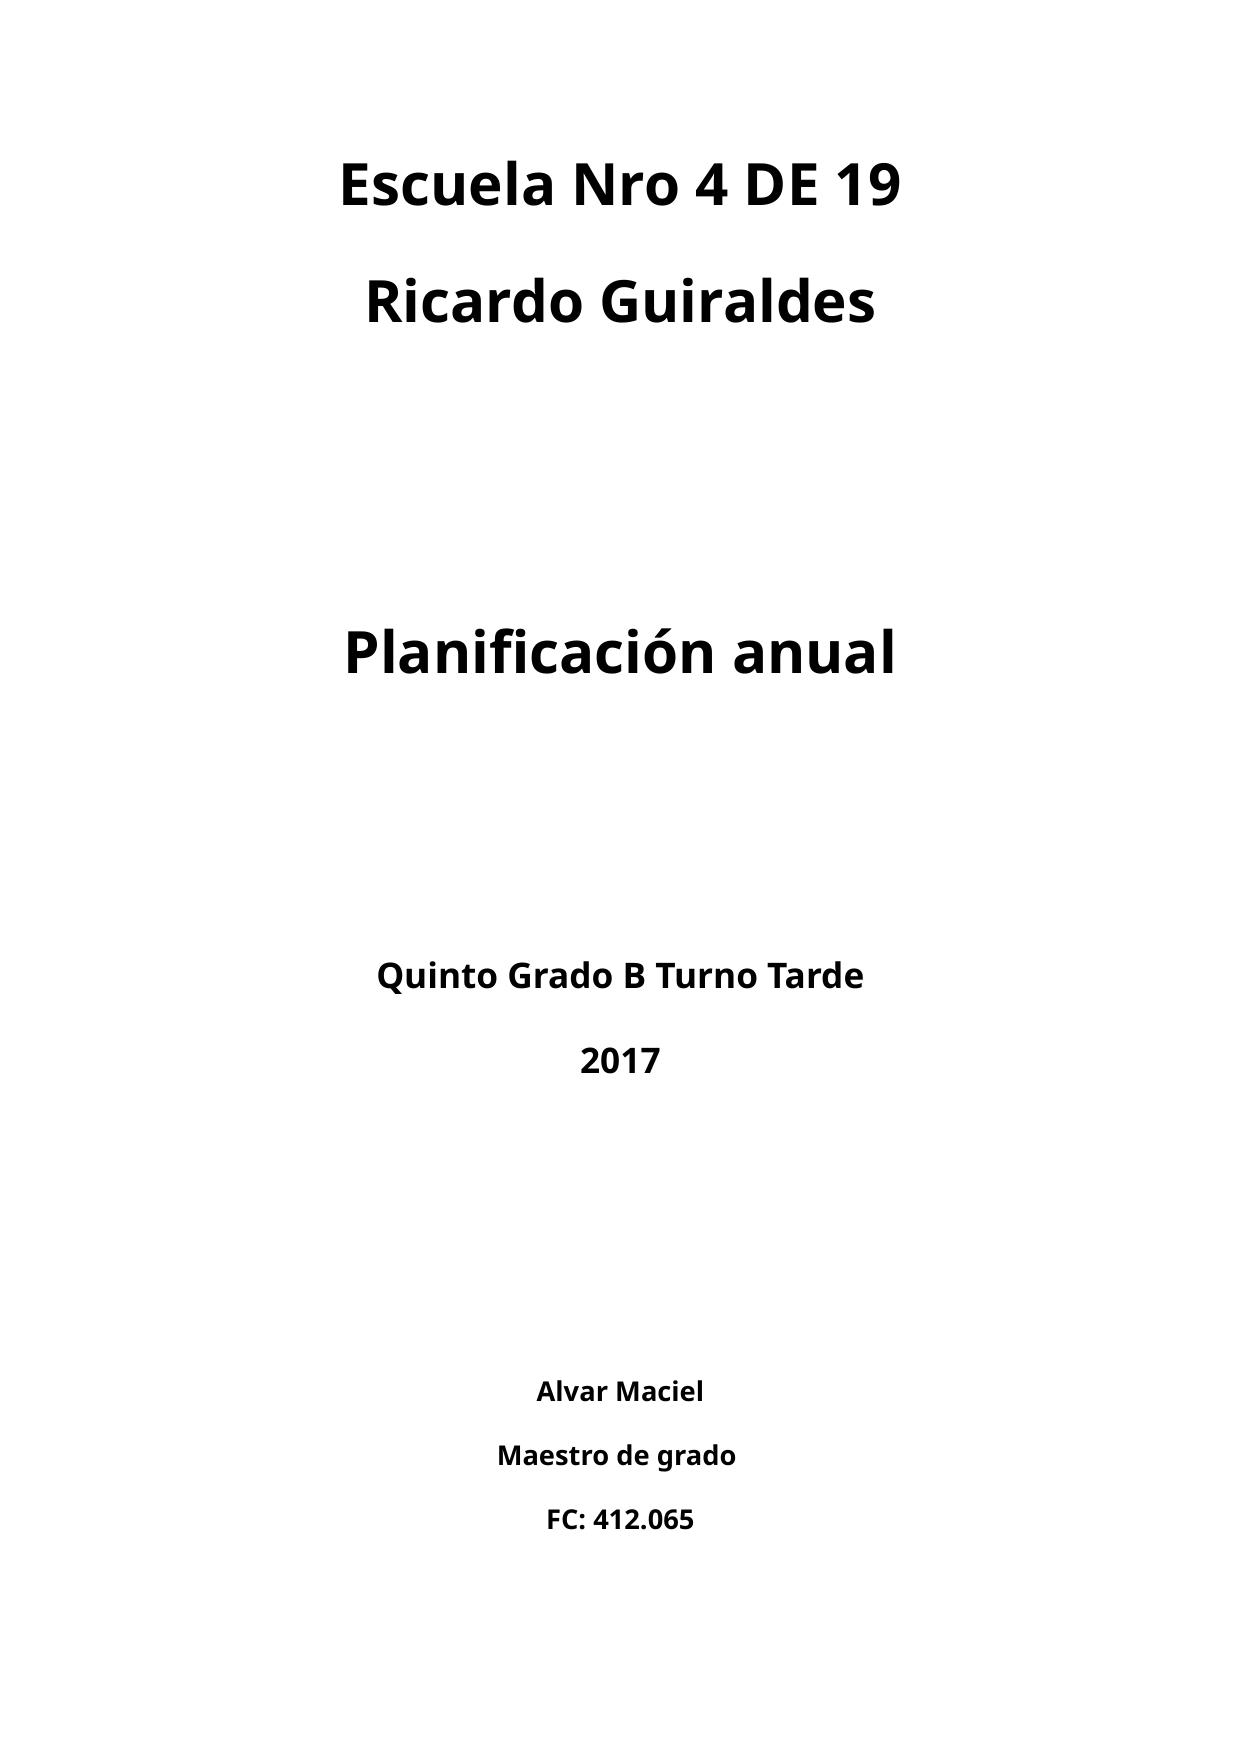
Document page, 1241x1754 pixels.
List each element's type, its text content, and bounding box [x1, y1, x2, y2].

subtitle 2017 [118, 1036, 1122, 1084]
title Planificación anual [118, 611, 1122, 691]
subtitle Quinto Grado B Turno Tarde [118, 951, 1122, 999]
title Ricardo Guiraldes [118, 260, 1122, 339]
subtitle FC: 412.065 [118, 1500, 1122, 1537]
subtitle Alvar Maciel [118, 1372, 1122, 1409]
subtitle Maestro de grado [118, 1436, 1122, 1473]
title Escuela Nro 4 DE 19 [118, 143, 1122, 223]
